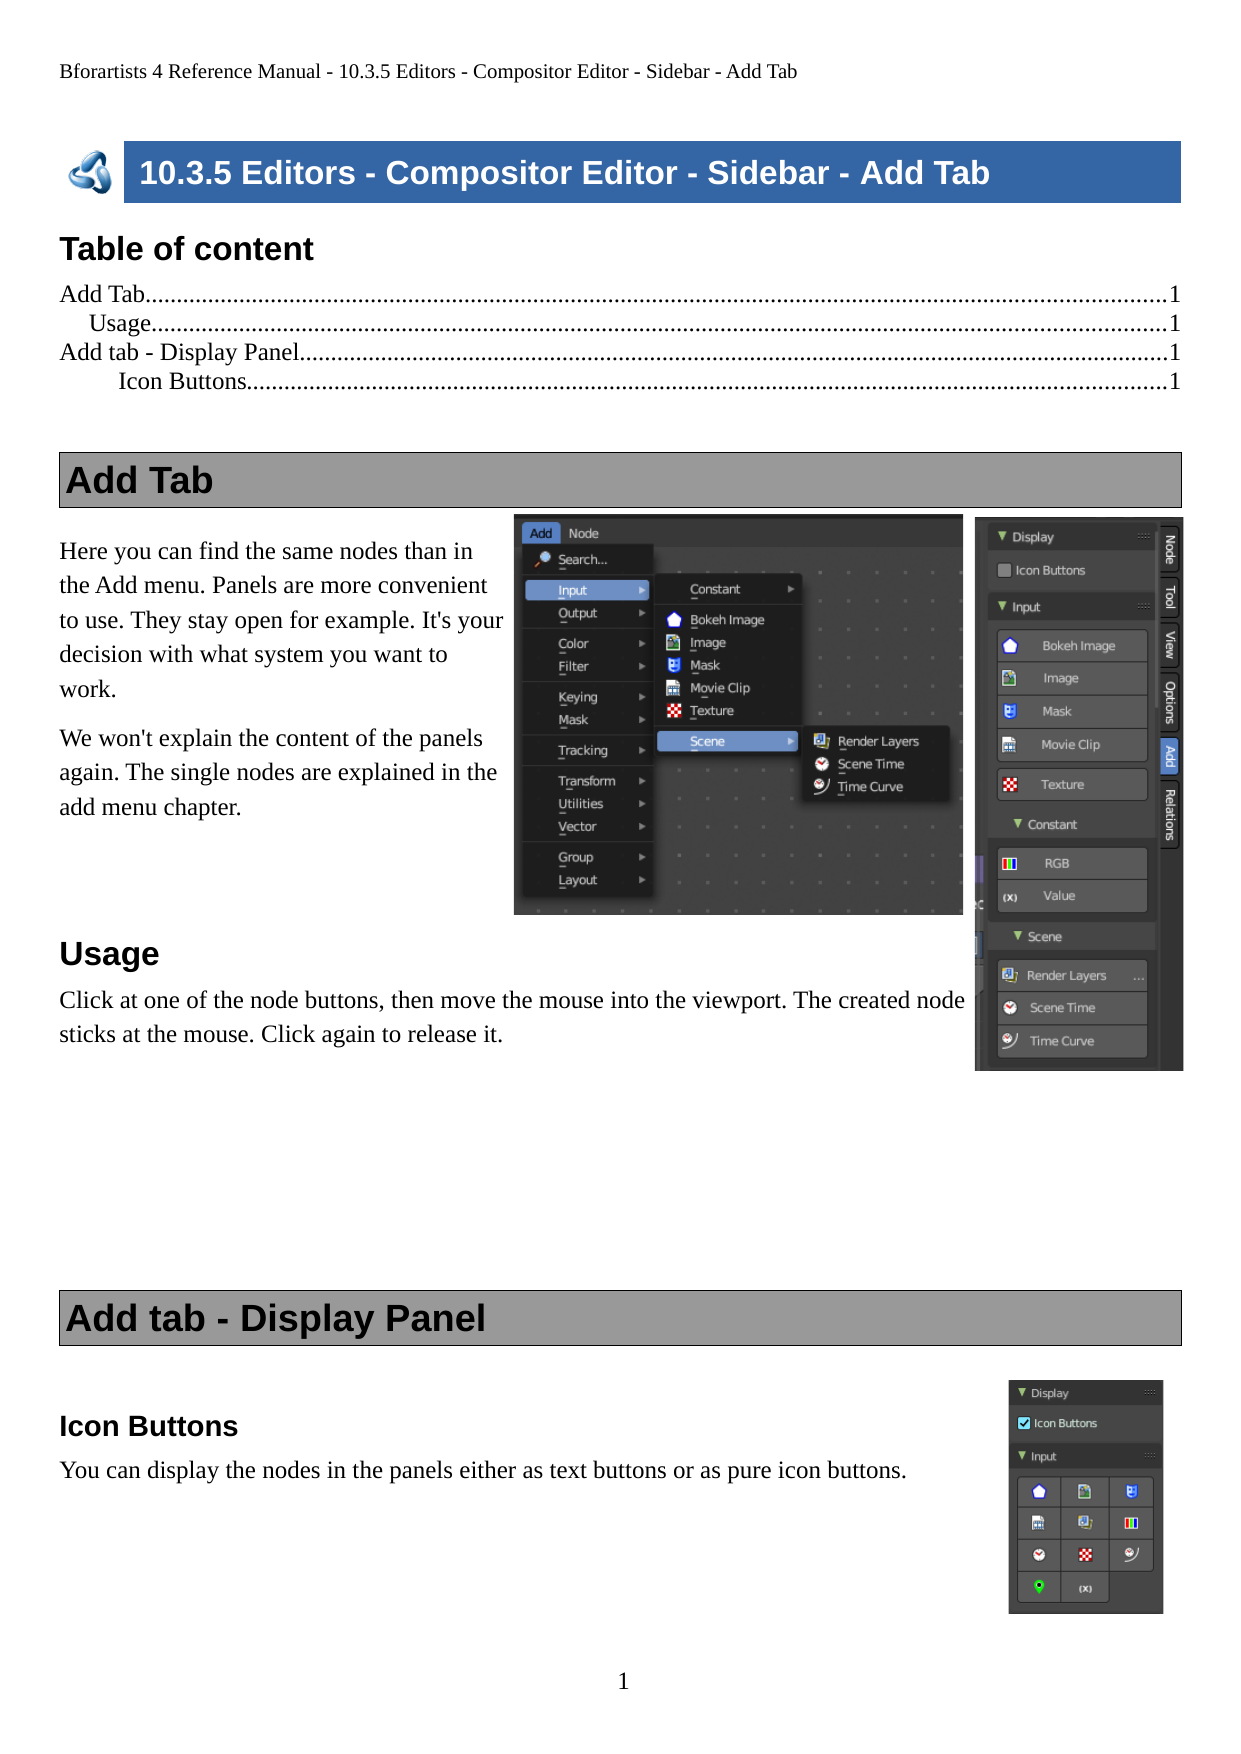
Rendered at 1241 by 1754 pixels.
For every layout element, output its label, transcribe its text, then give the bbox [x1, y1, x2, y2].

subtitle Usage [59, 934, 974, 972]
table_header Add Tab [60, 453, 1181, 507]
table_header [59, 141, 124, 203]
text Icon Buttons 1 [118, 366, 1181, 394]
picture [65, 147, 114, 197]
subtitle Icon Buttons [59, 1409, 1008, 1443]
subtitle Table of content [59, 228, 1181, 267]
text Click at one of the node buttons, then move the mouse into the viewport. The created node sticks at the mouse. Click again to release it. [59, 985, 974, 1048]
picture [1008, 1380, 1164, 1614]
picture [974, 517, 1184, 1071]
subtitle [1164, 1409, 1181, 1443]
picture [513, 514, 964, 915]
text Add tab - Display Panel 1 [59, 337, 1181, 366]
text Add Tab 1 [59, 279, 1181, 308]
table_header 10.3.5 Editors - Compositor Editor - Sidebar - Add Tab [124, 141, 1181, 203]
text Here you can find the same nodes than in the Add menu. Panels are more convenient to use. They stay open for example. It's your decision with what system you want to work. [59, 536, 513, 703]
table_header Add tab - Display Panel [60, 1291, 1181, 1345]
text You can display the nodes in the panels either as text buttons or as pure icon buttons. [59, 1455, 1008, 1484]
text We won't explain the content of the panels again. The single nodes are explained in the add menu chapter. [59, 723, 513, 821]
text Usage 1 [88, 308, 1181, 337]
